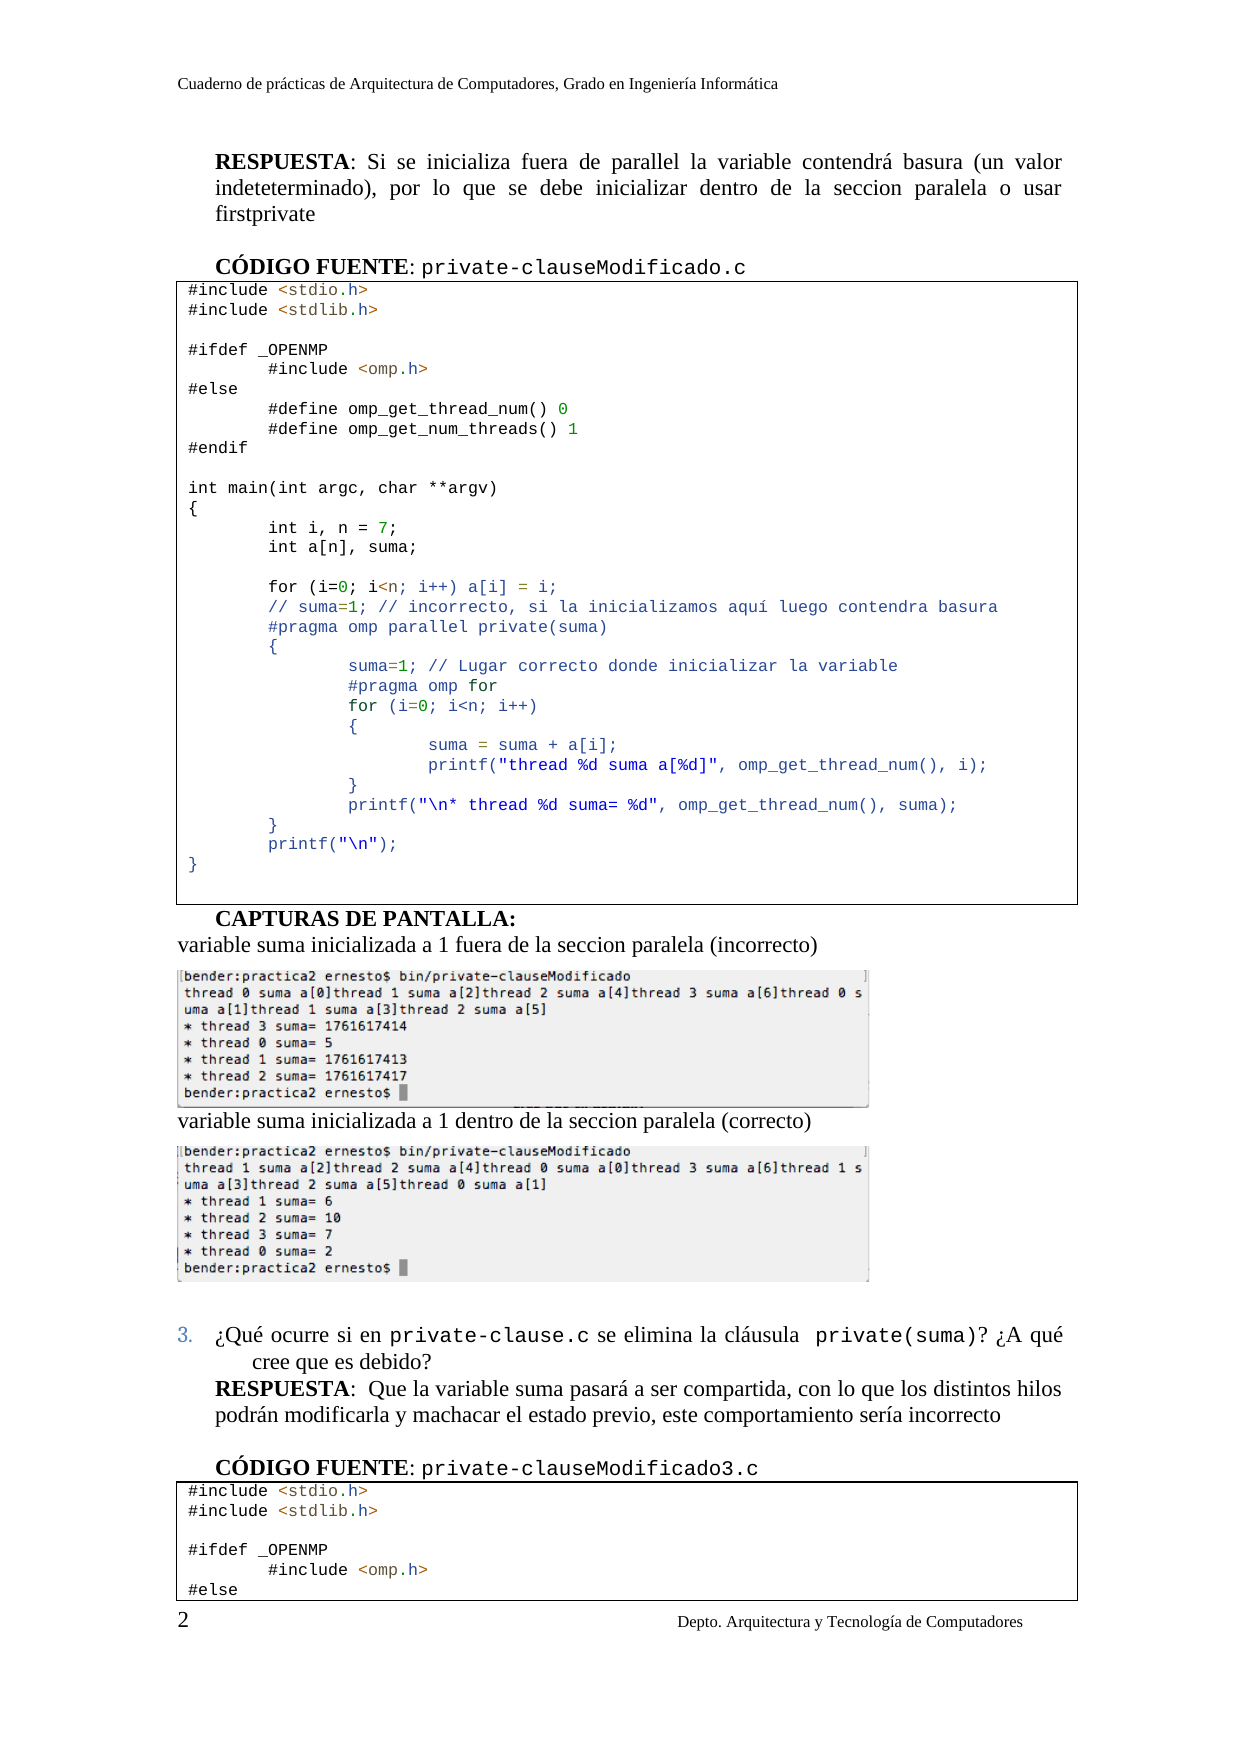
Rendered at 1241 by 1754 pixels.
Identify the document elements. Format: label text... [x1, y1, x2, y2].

text variable suma inicializada a 1 fuera de la seccion paralela (incorrecto) [177, 931, 1063, 958]
picture [177, 1146, 870, 1282]
text RESPUESTA: Si se inicializa fuera de parallel la variable contendrá basura (un valor indeteterminado), por lo que se debe inicializar dentro de la seccion paralela o usar firstprivate [215, 148, 1063, 227]
list variable suma inicializada a 1 dentro de la seccion paralela (correcto) [177, 970, 1063, 1133]
text CAPTURAS DE PANTALLA: [215, 905, 1063, 931]
table_header #include <stdio.h> #include <stdlib.h> #ifdef _OPENMP #include <omp.h> #else [177, 1483, 1077, 1600]
list ¿Qué ocurre si en private-clause.c se elimina la cláusula private(suma)? ¿A qué cree que es debido? [177, 1321, 1063, 1375]
text CÓDIGO FUENTE: private-clauseModificado3.c [215, 1454, 1063, 1481]
text RESPUESTA: Que la variable suma pasará a ser compartida, con lo que los distintos hilos podrán modificarla y machacar el estado previo, este comportamiento sería incorrecto [215, 1375, 1063, 1427]
picture [177, 970, 870, 1108]
text CÓDIGO FUENTE: private-clauseModificado.c [215, 253, 1063, 281]
table_header #include <stdio.h> #include <stdlib.h> #ifdef _OPENMP #include <omp.h> #else #define omp_get_thread_num() 0 #define omp_get_num_threads() 1 #endif int main(int argc, char **argv) { int i, n = 7; int a[n], suma; for (i=0; i<n; i++) a[i] = i; // suma=1; // incorrecto, si la inicializamos aquí luego contendra basura #pragma omp parallel private(suma) { suma=1; // Lugar correcto donde inicializar la variable #pragma omp for for (i=0; i<n; i++) { suma = suma + a[i]; printf("thread %d suma a[%d]", omp_get_thread_num(), i); } printf("\n* thread %d suma= %d", omp_get_thread_num(), suma); } printf("\n"); } [177, 282, 1077, 904]
